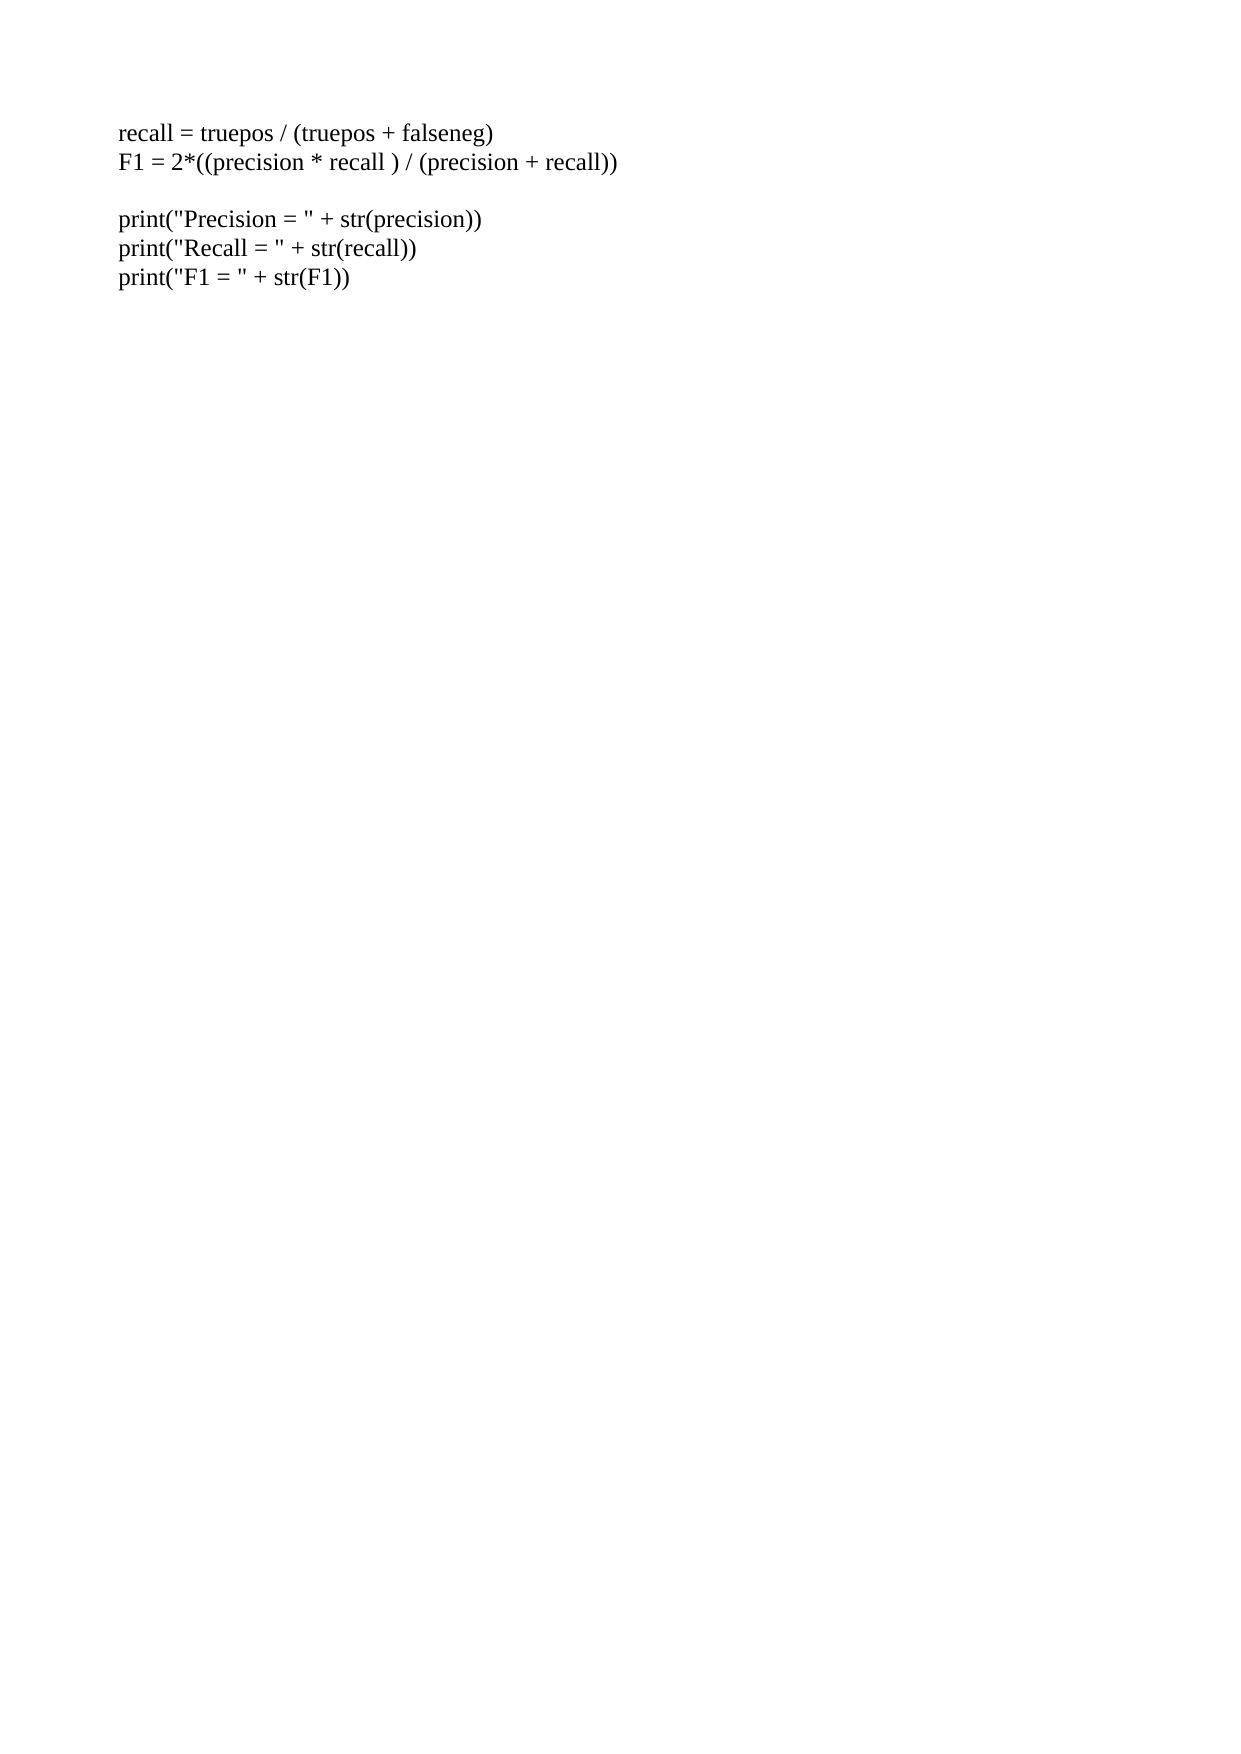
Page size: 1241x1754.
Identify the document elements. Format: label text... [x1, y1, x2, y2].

text recall = truepos / (truepos + falseneg) [118, 118, 1122, 147]
text print("Recall = " + str(recall)) [118, 233, 1122, 262]
text F1 = 2*((precision * recall ) / (precision + recall)) [118, 147, 1122, 176]
text print("F1 = " + str(F1)) [118, 262, 1122, 291]
text print("Precision = " + str(precision)) [118, 204, 1122, 233]
